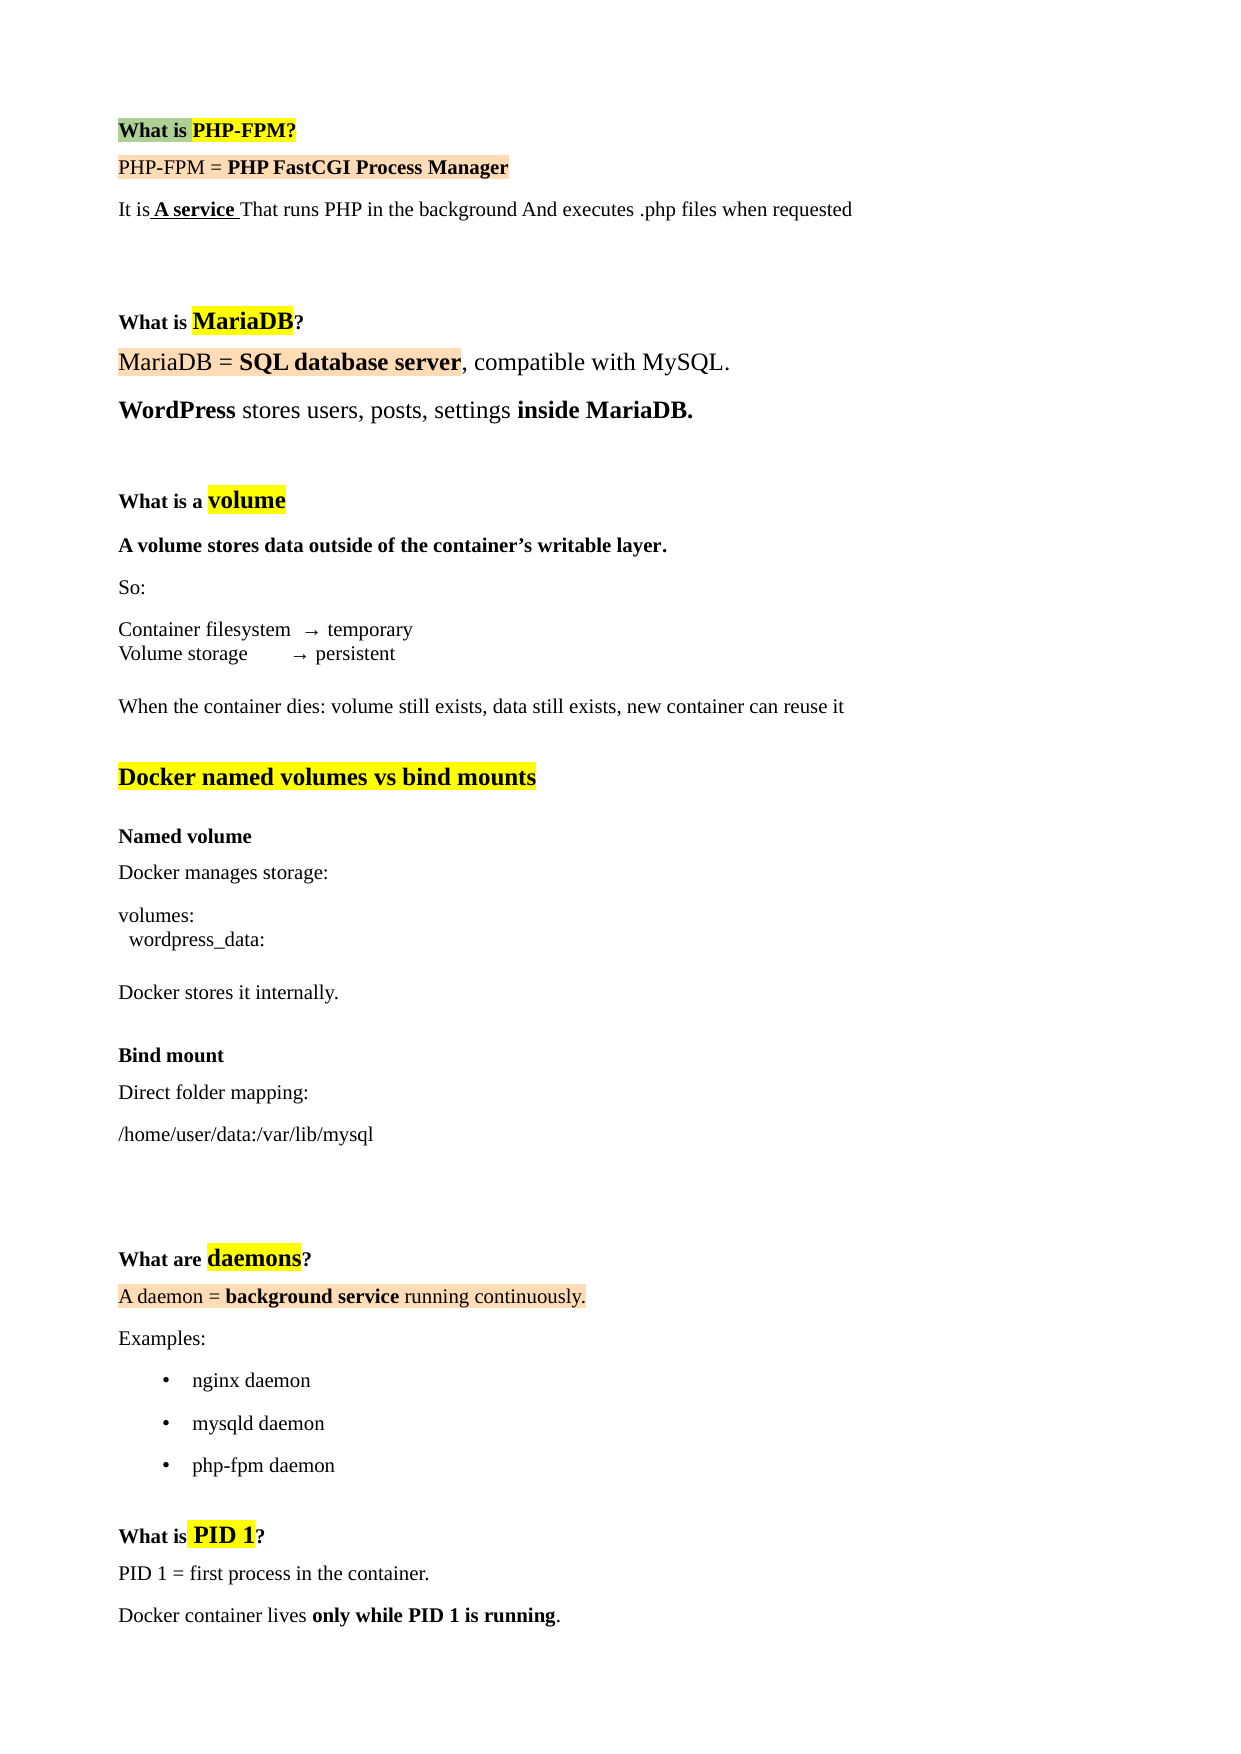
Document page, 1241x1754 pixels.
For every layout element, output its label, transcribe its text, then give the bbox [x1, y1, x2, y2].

subtitle What are daemons? [118, 1243, 1122, 1271]
text PHP-FPM = PHP FastCGI Process Manager [118, 155, 1122, 179]
subtitle What is PID 1? [118, 1520, 1122, 1548]
list mysqld daemon [162, 1410, 1122, 1434]
text It is A service That runs PHP in the background And executes .php files when requested [118, 197, 1122, 221]
text WordPress stores users, posts, settings inside MariaDB. [118, 395, 1122, 424]
text Examples: [118, 1326, 1122, 1350]
list php-fpm daemon [162, 1453, 1122, 1477]
text MariaDB = SQL database server, compatible with MySQL. [118, 347, 1122, 376]
text What is a volume [118, 485, 1122, 514]
text So: [118, 575, 1122, 599]
text wordpress_data: [118, 927, 1122, 951]
text Docker container lives only while PID 1 is running. [118, 1603, 1122, 1627]
text Docker manages storage: [118, 860, 1122, 884]
subtitle What is PHP-FPM? [118, 118, 1122, 142]
text A daemon = background service running continuously. [118, 1284, 1122, 1308]
text A volume stores data outside of the container’s writable layer. [118, 532, 1122, 557]
subtitle Named volume [118, 824, 1122, 848]
subtitle Docker named volumes vs bind mounts [118, 762, 1122, 790]
text When the container dies: volume still exists, data still exists, new container can reuse it [118, 694, 1122, 718]
subtitle What is MariaDB? [118, 306, 1122, 335]
text PID 1 = first process in the container. [118, 1561, 1122, 1585]
text volumes: [118, 902, 1122, 927]
subtitle Bind mount [118, 1043, 1122, 1067]
text Container filesystem → temporary [118, 617, 1122, 641]
text Volume storage → persistent [118, 641, 1122, 665]
text Docker stores it internally. [118, 980, 1122, 1004]
text Direct folder mapping: [118, 1080, 1122, 1104]
list nginx daemon [162, 1368, 1122, 1392]
text /home/user/data:/var/lib/mysql [118, 1122, 1122, 1146]
